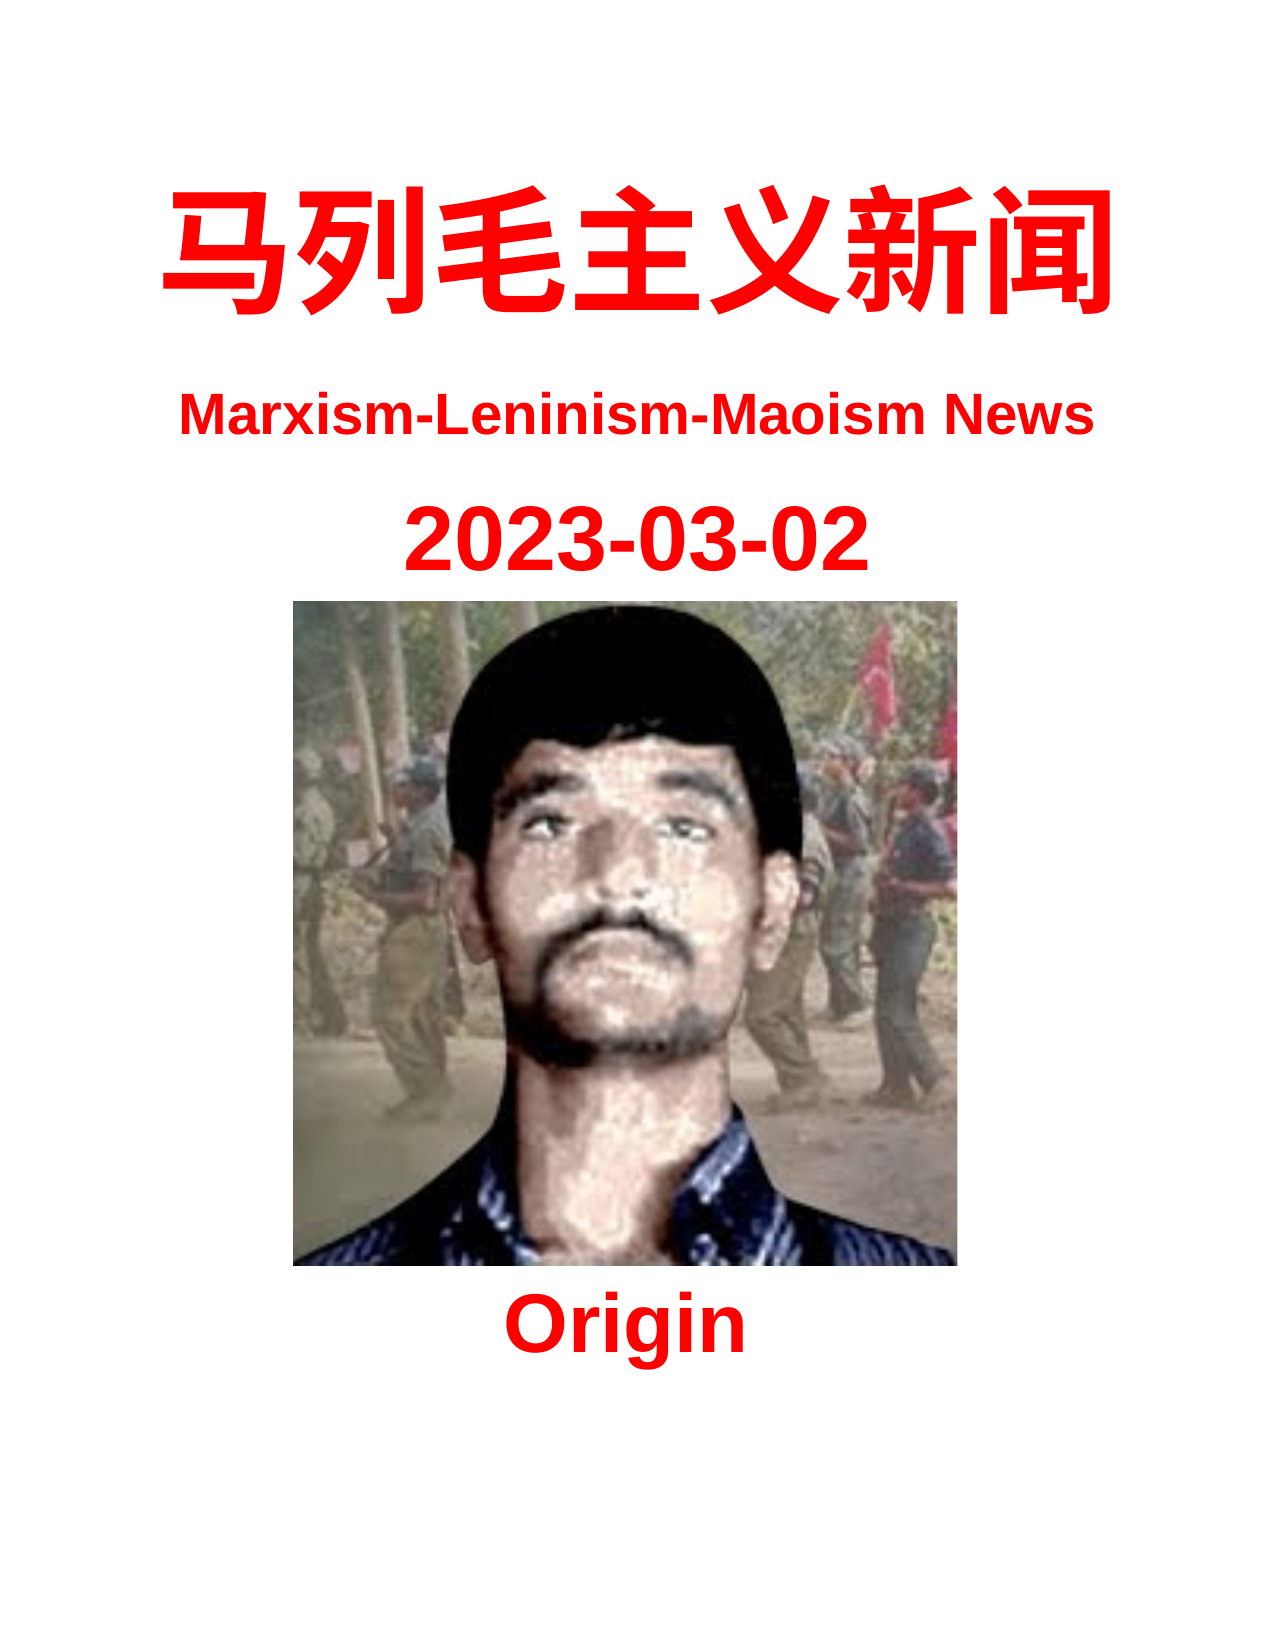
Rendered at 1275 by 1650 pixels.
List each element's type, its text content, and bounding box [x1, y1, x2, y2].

subtitle Marxism-Leninism-Maoism News [118, 380, 1157, 447]
subtitle 马列毛主义新闻 [118, 143, 1157, 342]
subtitle 2023-03-02 [118, 484, 1157, 590]
picture [293, 601, 958, 1266]
subtitle Origin [118, 1274, 1157, 1370]
